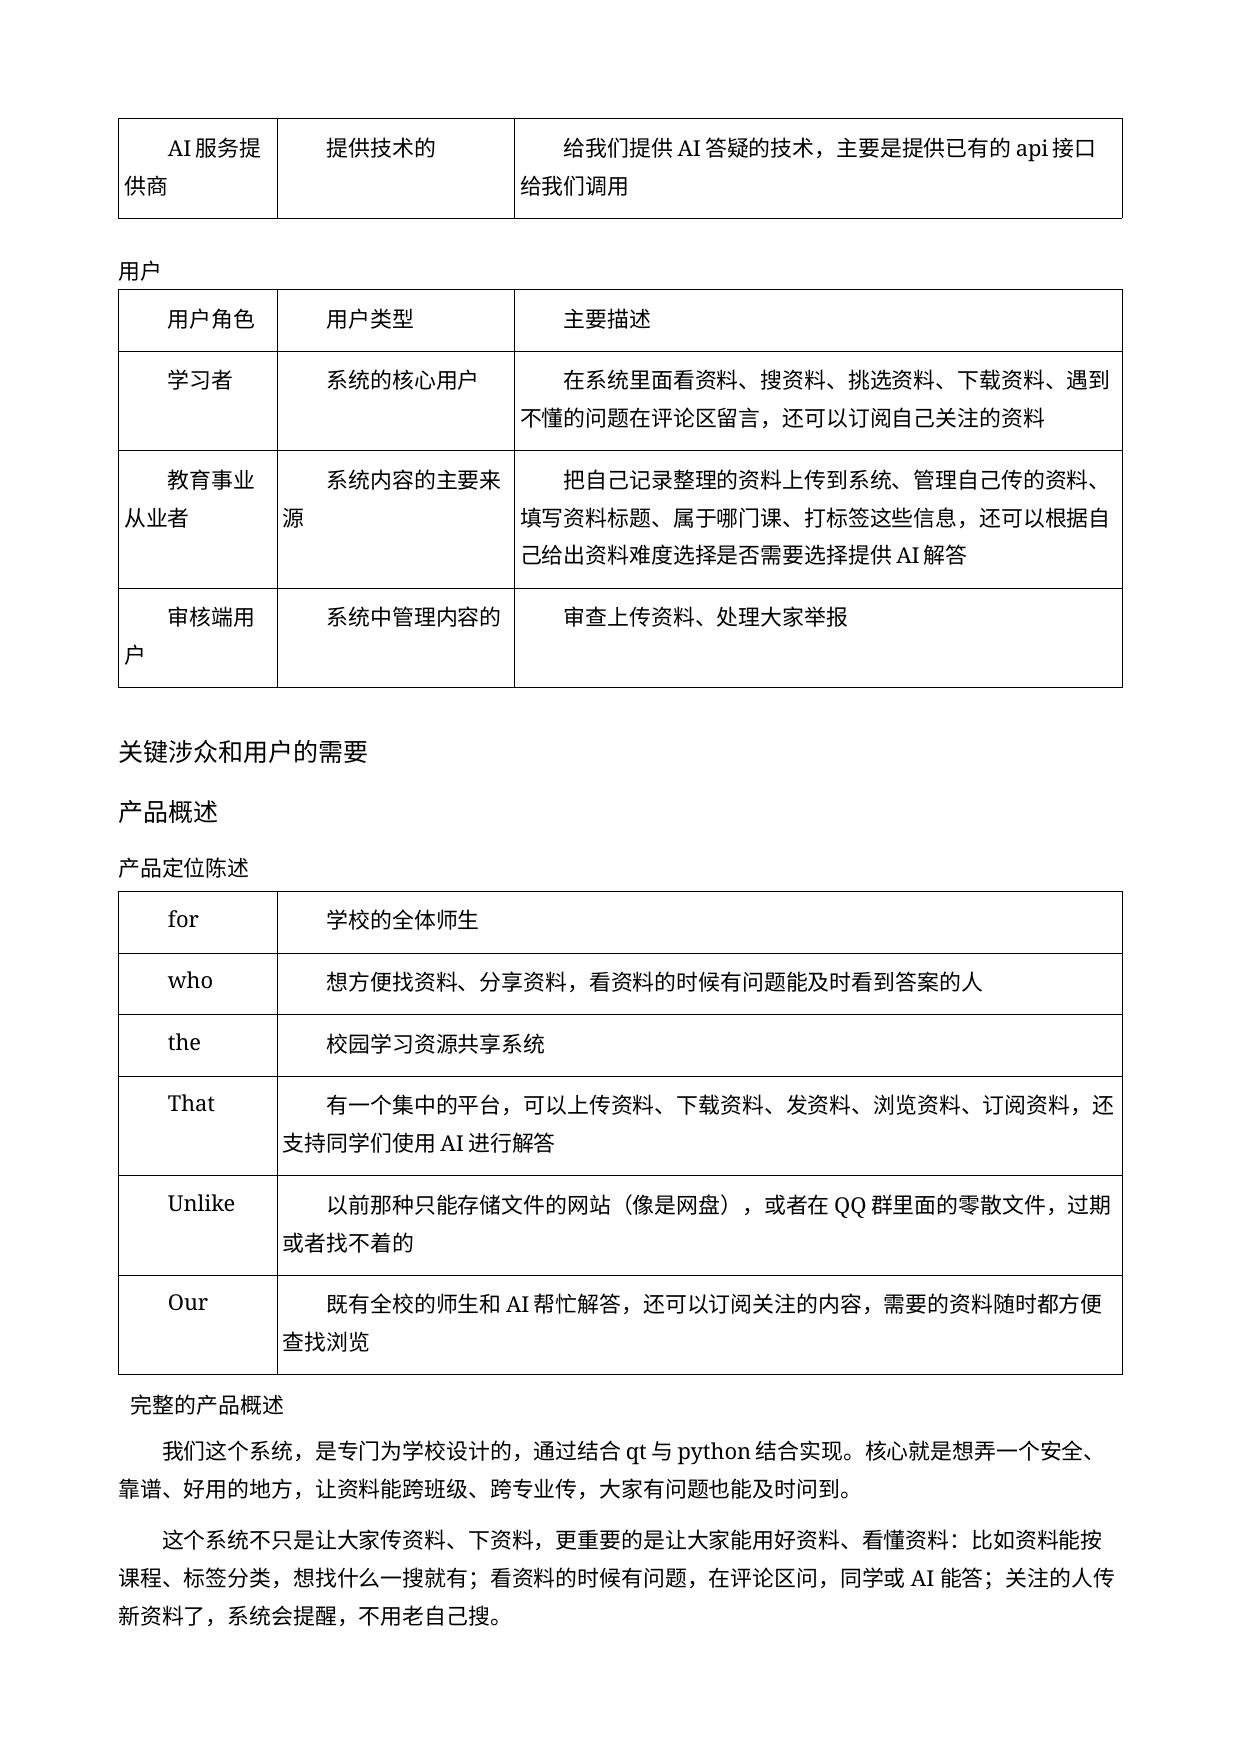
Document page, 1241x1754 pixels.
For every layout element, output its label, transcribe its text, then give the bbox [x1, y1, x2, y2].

table_header 用户角色 [119, 290, 277, 351]
table_cell 提供技术的 [278, 119, 514, 218]
subtitle 产品概述 [118, 792, 1122, 828]
table_cell 在系统里面看资料、搜资料、挑选资料、下载资料、遇到不懂的问题在评论区留言，还可以订阅自己关注的资料 [515, 352, 1122, 450]
table_cell 想方便找资料、分享资料，看资料的时候有问题能及时看到答案的人 [278, 954, 1122, 1014]
table_header for [119, 892, 277, 952]
table_cell 给我们提供AI答疑的技术，主要是提供已有的api接口给我们调用 [515, 119, 1122, 218]
subtitle 产品定位陈述 [118, 847, 1122, 884]
table_cell 系统的核心用户 [278, 352, 514, 450]
table_cell who [119, 954, 277, 1014]
table_cell 既有全校的师生和AI帮忙解答，还可以订阅关注的内容，需要的资料随时都方便查找浏览 [278, 1276, 1122, 1374]
table_cell Unlike [119, 1176, 277, 1275]
table_cell 以前那种只能存储文件的网站（像是网盘），或者在QQ群里面的零散文件，过期或者找不着的 [278, 1176, 1122, 1275]
text 我们这个系统，是专门为学校设计的，通过结合qt与python结合实现。核心就是想弄一个安全、靠谱、好用的地方，让资料能跨班级、跨专业传，大家有问题也能及时问到。​ [118, 1434, 1122, 1503]
table_cell 学习者 [119, 352, 277, 450]
subtitle 用户 [118, 259, 1122, 284]
table_cell 审查上传资料、处理大家举报 [515, 589, 1122, 687]
text 这个系统不只是让大家传资料、下资料，更重要的是让大家能用好资料、看懂资料：比如资料能按课程、标签分类，想找什么一搜就有；看资料的时候有问题，在评论区问，同学或 AI 能答；关注的人传新资料了，系统会提醒，不用老自己搜。​ [118, 1523, 1122, 1630]
table_cell That [119, 1077, 277, 1175]
table_cell 校园学习资源共享系统 [278, 1015, 1122, 1076]
table_header 用户类型 [278, 290, 514, 351]
table_cell 把自己记录整理的资料上传到系统、管理自己传的资料、填写资料标题、属于哪门课、打标签这些信息，还可以根据自己给出资料难度选择是否需要选择提供AI解答 [515, 451, 1122, 587]
table_cell 系统内容的主要来源 [278, 451, 514, 587]
table_header 主要描述 [515, 290, 1122, 351]
table_cell the [119, 1015, 277, 1076]
table_cell AI服务提供商 [119, 119, 277, 218]
table_cell Our [119, 1276, 277, 1374]
table_cell 系统中管理内容的 [278, 589, 514, 687]
table_header 学校的全体师生 [278, 892, 1122, 952]
subtitle 完整的产品概述 [118, 1387, 1122, 1421]
table_cell 审核端用户 [119, 589, 277, 687]
table_cell 有一个集中的平台，可以上传资料、下载资料、发资料、浏览资料、订阅资料，还支持同学们使用AI进行解答 [278, 1077, 1122, 1175]
subtitle 关键涉众和用户的需要 [118, 732, 1122, 769]
table_cell 教育事业从业者 [119, 451, 277, 587]
